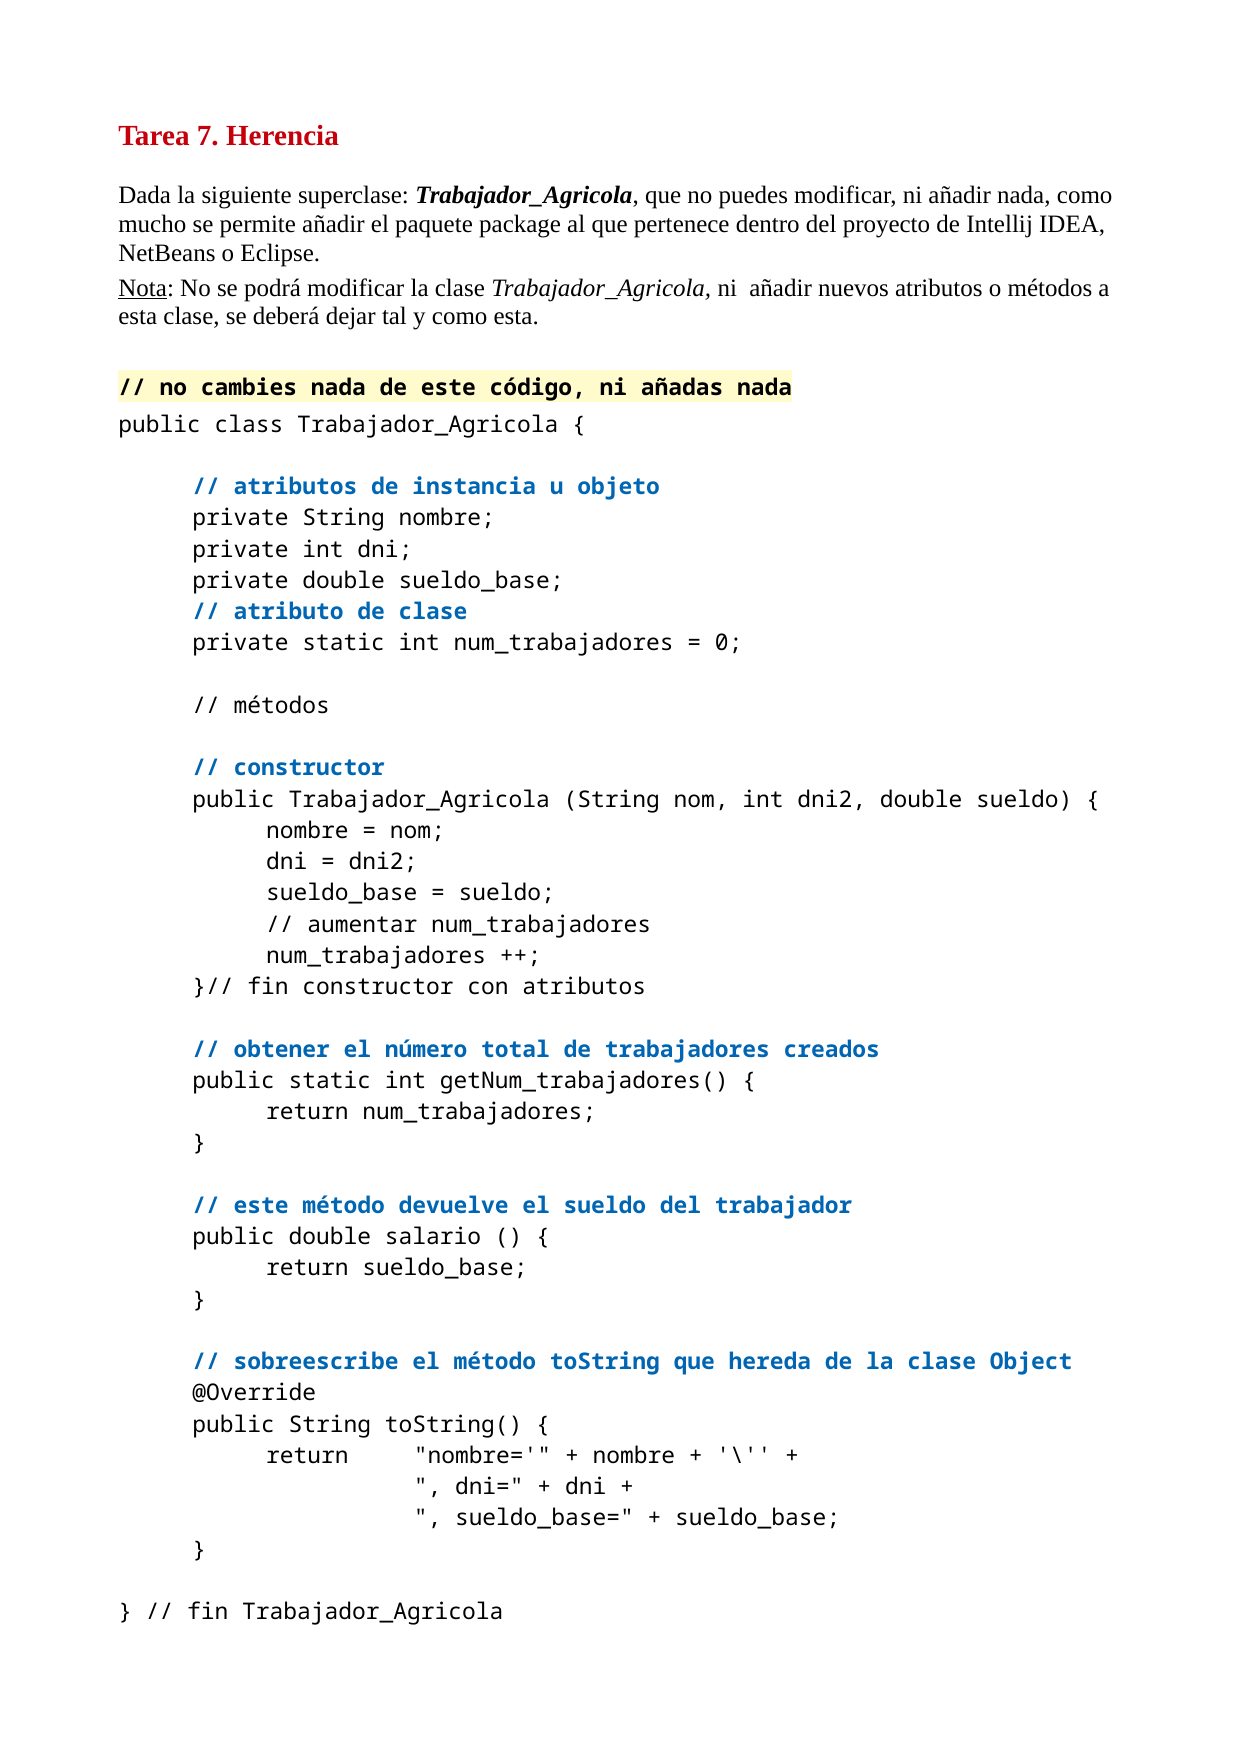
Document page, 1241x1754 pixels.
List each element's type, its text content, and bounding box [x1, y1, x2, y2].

text // sobreescribe el método toString que hereda de la clase Object [118, 1345, 1122, 1376]
text public String toString() { [118, 1408, 1122, 1439]
text ", sueldo_base=" + sueldo_base; [118, 1501, 1122, 1533]
text return "nombre='" + nombre + '\'' + [118, 1439, 1122, 1470]
text Nota: No se podrá modificar la clase Trabajador_Agricola, ni añadir nuevos atributos o métodos a esta clase, se deberá dejar tal y como esta. [118, 273, 1122, 330]
text nombre = nom; [118, 814, 1122, 845]
text private static int num_trabajadores = 0; [118, 626, 1122, 658]
text @Override [118, 1376, 1122, 1408]
text // este método devuelve el sueldo del trabajador [118, 1189, 1122, 1220]
text // aumentar num_trabajadores [118, 908, 1122, 939]
text // atributos de instancia u objeto [118, 470, 1122, 501]
text public Trabajador_Agricola (String nom, int dni2, double sueldo) { [118, 783, 1122, 814]
text } [118, 1126, 1122, 1158]
text dni = dni2; [118, 845, 1122, 876]
text sueldo_base = sueldo; [118, 876, 1122, 908]
text public class Trabajador_Agricola { [118, 408, 1122, 439]
text } [118, 1283, 1122, 1314]
text // atributo de clase [118, 595, 1122, 626]
text } // fin Trabajador_Agricola [118, 1595, 1122, 1626]
text }// fin constructor con atributos [118, 970, 1122, 1001]
text // métodos [118, 689, 1122, 720]
text } [118, 1533, 1122, 1564]
text // no cambies nada de este código, ni añadas nada [118, 370, 1122, 402]
text Tarea 7. Herencia [118, 118, 1122, 152]
text private int dni; [118, 533, 1122, 564]
text private double sueldo_base; [118, 564, 1122, 595]
text private String nombre; [118, 501, 1122, 533]
text Dada la siguiente superclase: Trabajador_Agricola, que no puedes modificar, ni añadir nada, como mucho se permite añadir el paquete package al que pertenece dentro del proyecto de Intellij IDEA, NetBeans o Eclipse. [118, 180, 1122, 267]
text public static int getNum_trabajadores() { [118, 1064, 1122, 1095]
text public double salario () { [118, 1220, 1122, 1251]
text num_trabajadores ++; [118, 939, 1122, 970]
text ", dni=" + dni + [118, 1470, 1122, 1501]
text // obtener el número total de trabajadores creados [118, 1033, 1122, 1064]
text return sueldo_base; [118, 1251, 1122, 1283]
text return num_trabajadores; [118, 1095, 1122, 1126]
text // constructor [118, 751, 1122, 783]
